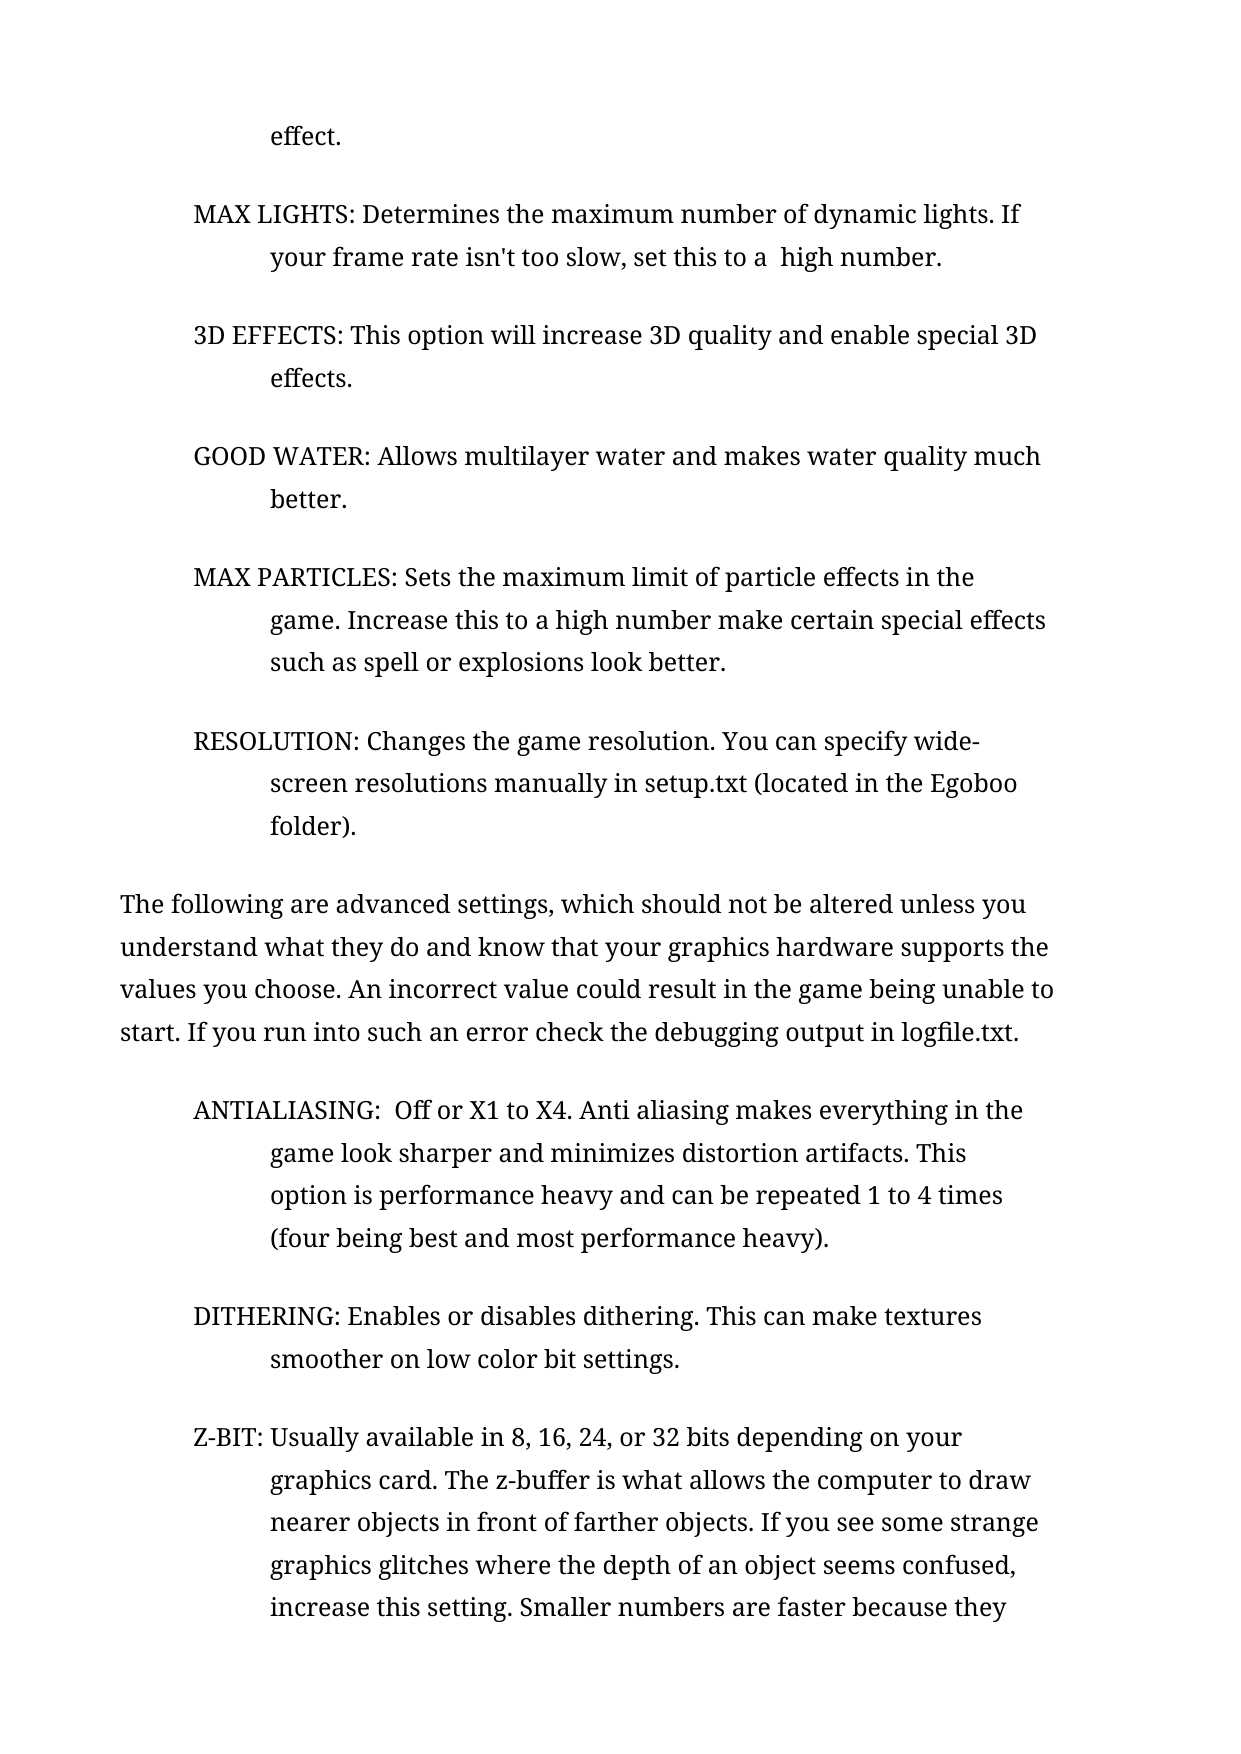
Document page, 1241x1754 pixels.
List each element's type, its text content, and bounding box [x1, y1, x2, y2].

text MAX LIGHTS: Determines the maximum number of dynamic lights. If your frame rate isn't too slow, set this to a high number. [193, 197, 1047, 273]
text 3D EFFECTS: This option will increase 3D quality and enable special 3D effects. [193, 318, 1047, 394]
text ANTIALIASING: Off or X1 to X4. Anti aliasing makes everything in the game look sharper and minimizes distortion artifacts. This option is performance heavy and can be repeated 1 to 4 times (four being best and most performance heavy). [193, 1093, 1047, 1254]
text effect. [193, 118, 1047, 152]
text RESOLUTION: Changes the game resolution. You can specify wide-screen resolutions manually in setup.txt (located in the Egoboo folder). [193, 723, 1047, 842]
text The following are advanced settings, which should not be altered unless you understand what they do and know that your graphics hardware supports the values you choose. An incorrect value could result in the game being unable to start. If you run into such an error check the debugging output in logfile.txt. [120, 887, 1122, 1048]
text Z-BIT: Usually available in 8, 16, 24, or 32 bits depending on your graphics card. The z-buffer is what allows the computer to draw nearer objects in front of farther objects. If you see some strange graphics glitches where the depth of an object seems confused, increase this setting. Smaller numbers are faster because they [193, 1420, 1047, 1624]
text GOOD WATER: Allows multilayer water and makes water quality much better. [193, 439, 1047, 515]
text MAX PARTICLES: Sets the maximum limit of particle effects in the game. Increase this to a high number make certain special effects such as spell or explosions look better. [193, 560, 1047, 679]
text DITHERING: Enables or disables dithering. This can make textures smoother on low color bit settings. [193, 1299, 1047, 1376]
